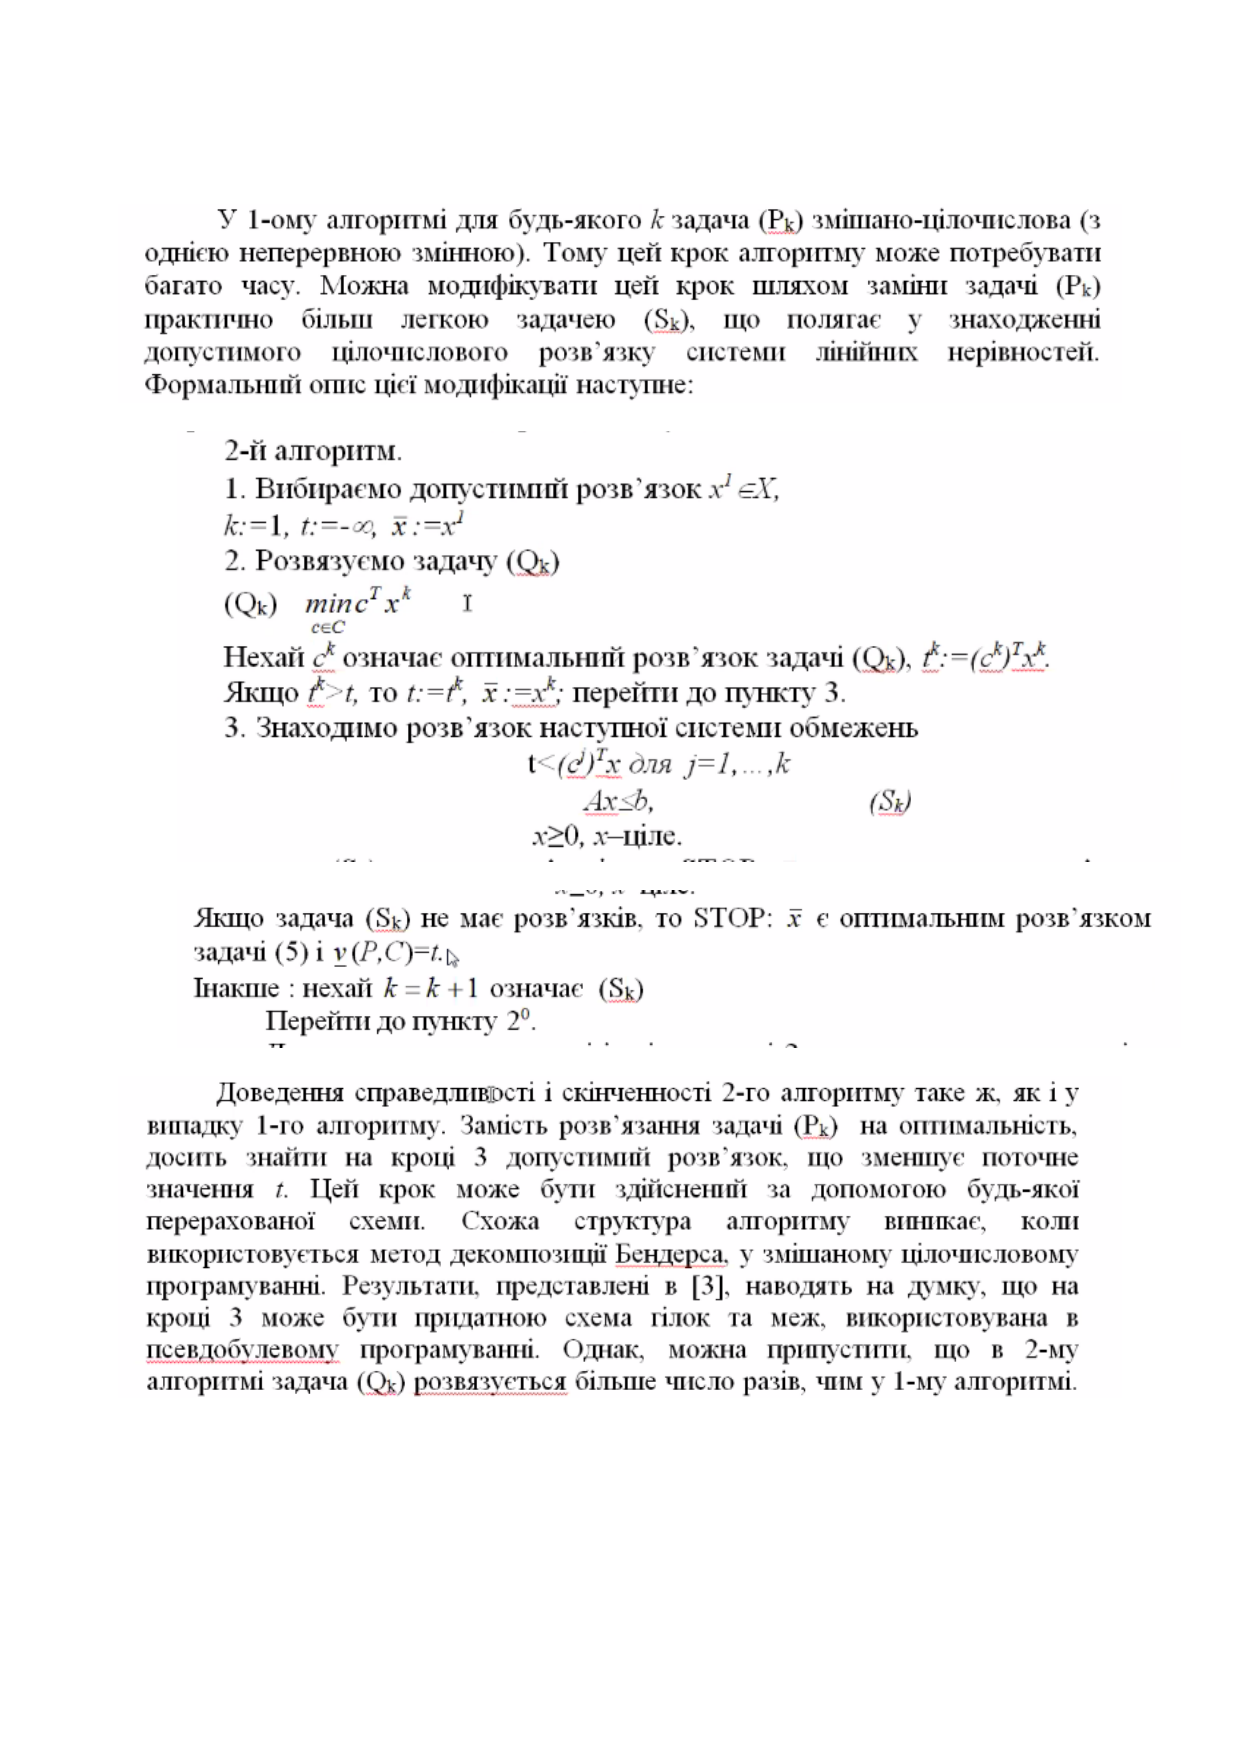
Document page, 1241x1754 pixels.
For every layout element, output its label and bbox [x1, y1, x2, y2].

picture [118, 1076, 1123, 1398]
picture [177, 431, 1182, 862]
picture [118, 204, 1123, 403]
picture [177, 890, 1182, 1048]
